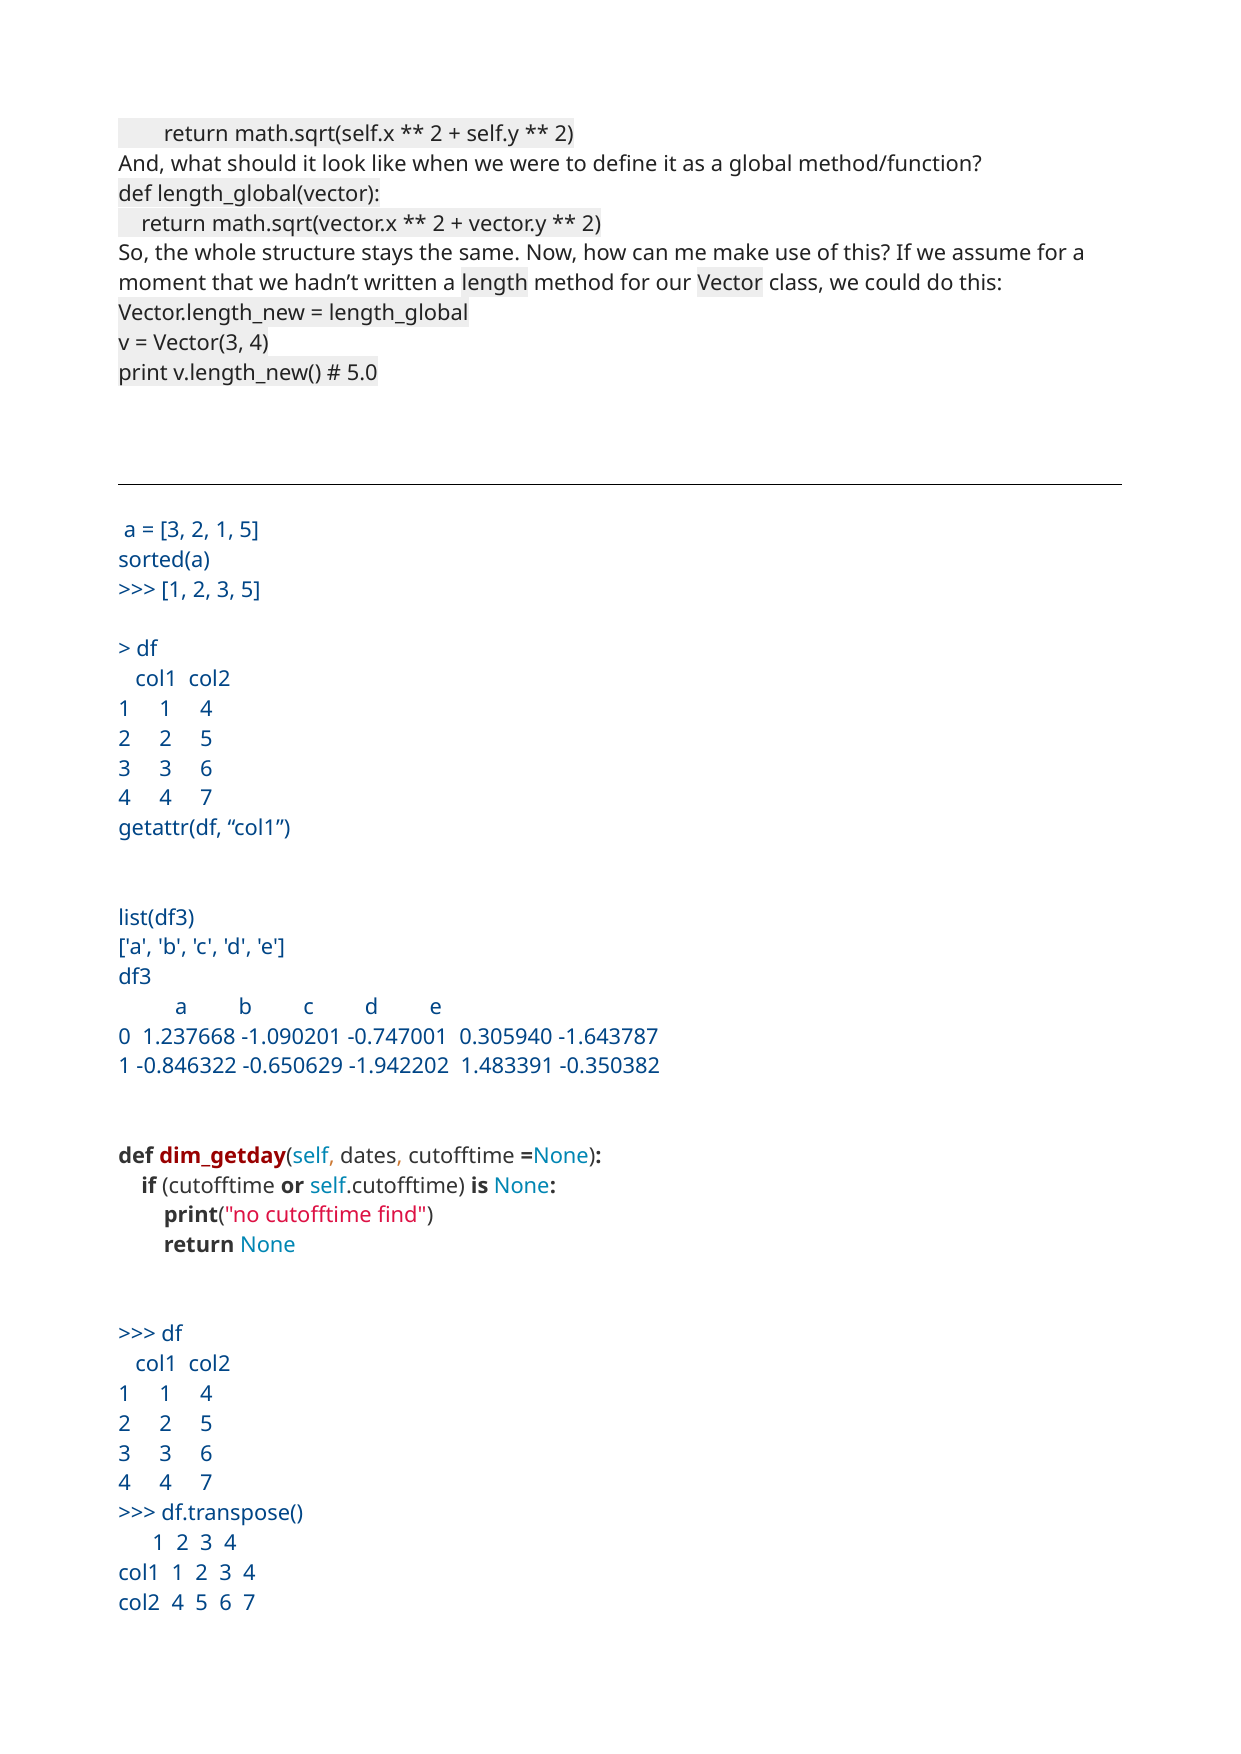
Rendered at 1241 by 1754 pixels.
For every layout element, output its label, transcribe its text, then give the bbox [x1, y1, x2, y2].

text list(df3) [118, 902, 1122, 931]
text 1 1 4 [118, 693, 1122, 723]
text And, what should it look like when we were to define it as a global method/function? [118, 148, 1122, 178]
text return math.sqrt(vector.x ** 2 + vector.y ** 2) [118, 207, 1122, 237]
text 2 2 5 [118, 723, 1122, 753]
text So, the whole structure stays the same. Now, how can me make use of this? If we assume for a moment that we hadn’t written a length method for our Vector class, we could do this: [118, 237, 1122, 297]
text col1 1 2 3 4 [118, 1557, 1122, 1586]
text print("no cutofftime find") [118, 1199, 1122, 1229]
text def length_global(vector): [118, 178, 1122, 207]
text return math.sqrt(self.x ** 2 + self.y ** 2) [118, 118, 1122, 148]
text 1 -0.846322 -0.650629 -1.942202 1.483391 -0.350382 [118, 1051, 1122, 1080]
text 3 3 6 [118, 753, 1122, 782]
text > df [118, 633, 1122, 663]
text 4 4 7 [118, 782, 1122, 812]
text def dim_getday(self, dates, cutofftime =None): [118, 1140, 1122, 1170]
text col1 col2 [118, 1348, 1122, 1378]
text df3 [118, 961, 1122, 991]
text 2 2 5 [118, 1408, 1122, 1437]
text >>> [1, 2, 3, 5] [118, 574, 1122, 604]
text a b c d e [118, 991, 1122, 1021]
text ['a', 'b', 'c', 'd', 'e'] [118, 931, 1122, 961]
text return None [118, 1229, 1122, 1259]
text col1 col2 [118, 663, 1122, 693]
text >>> df.transpose() [118, 1497, 1122, 1527]
text a = [3, 2, 1, 5] [118, 514, 1122, 544]
text 1 1 4 [118, 1378, 1122, 1408]
text 0 1.237668 -1.090201 -0.747001 0.305940 -1.643787 [118, 1021, 1122, 1051]
text sorted(a) [118, 544, 1122, 574]
text if (cutofftime or self.cutofftime) is None: [118, 1170, 1122, 1199]
text 1 2 3 4 [118, 1527, 1122, 1557]
text v = Vector(3, 4) [118, 327, 1122, 356]
text 4 4 7 [118, 1467, 1122, 1497]
text col2 4 5 6 7 [118, 1586, 1122, 1616]
text Vector.length_new = length_global [118, 297, 1122, 327]
text print v.length_new() # 5.0 [118, 356, 1122, 386]
text getattr(df, “col1”) [118, 812, 1122, 842]
text >>> df [118, 1318, 1122, 1348]
text 3 3 6 [118, 1437, 1122, 1467]
